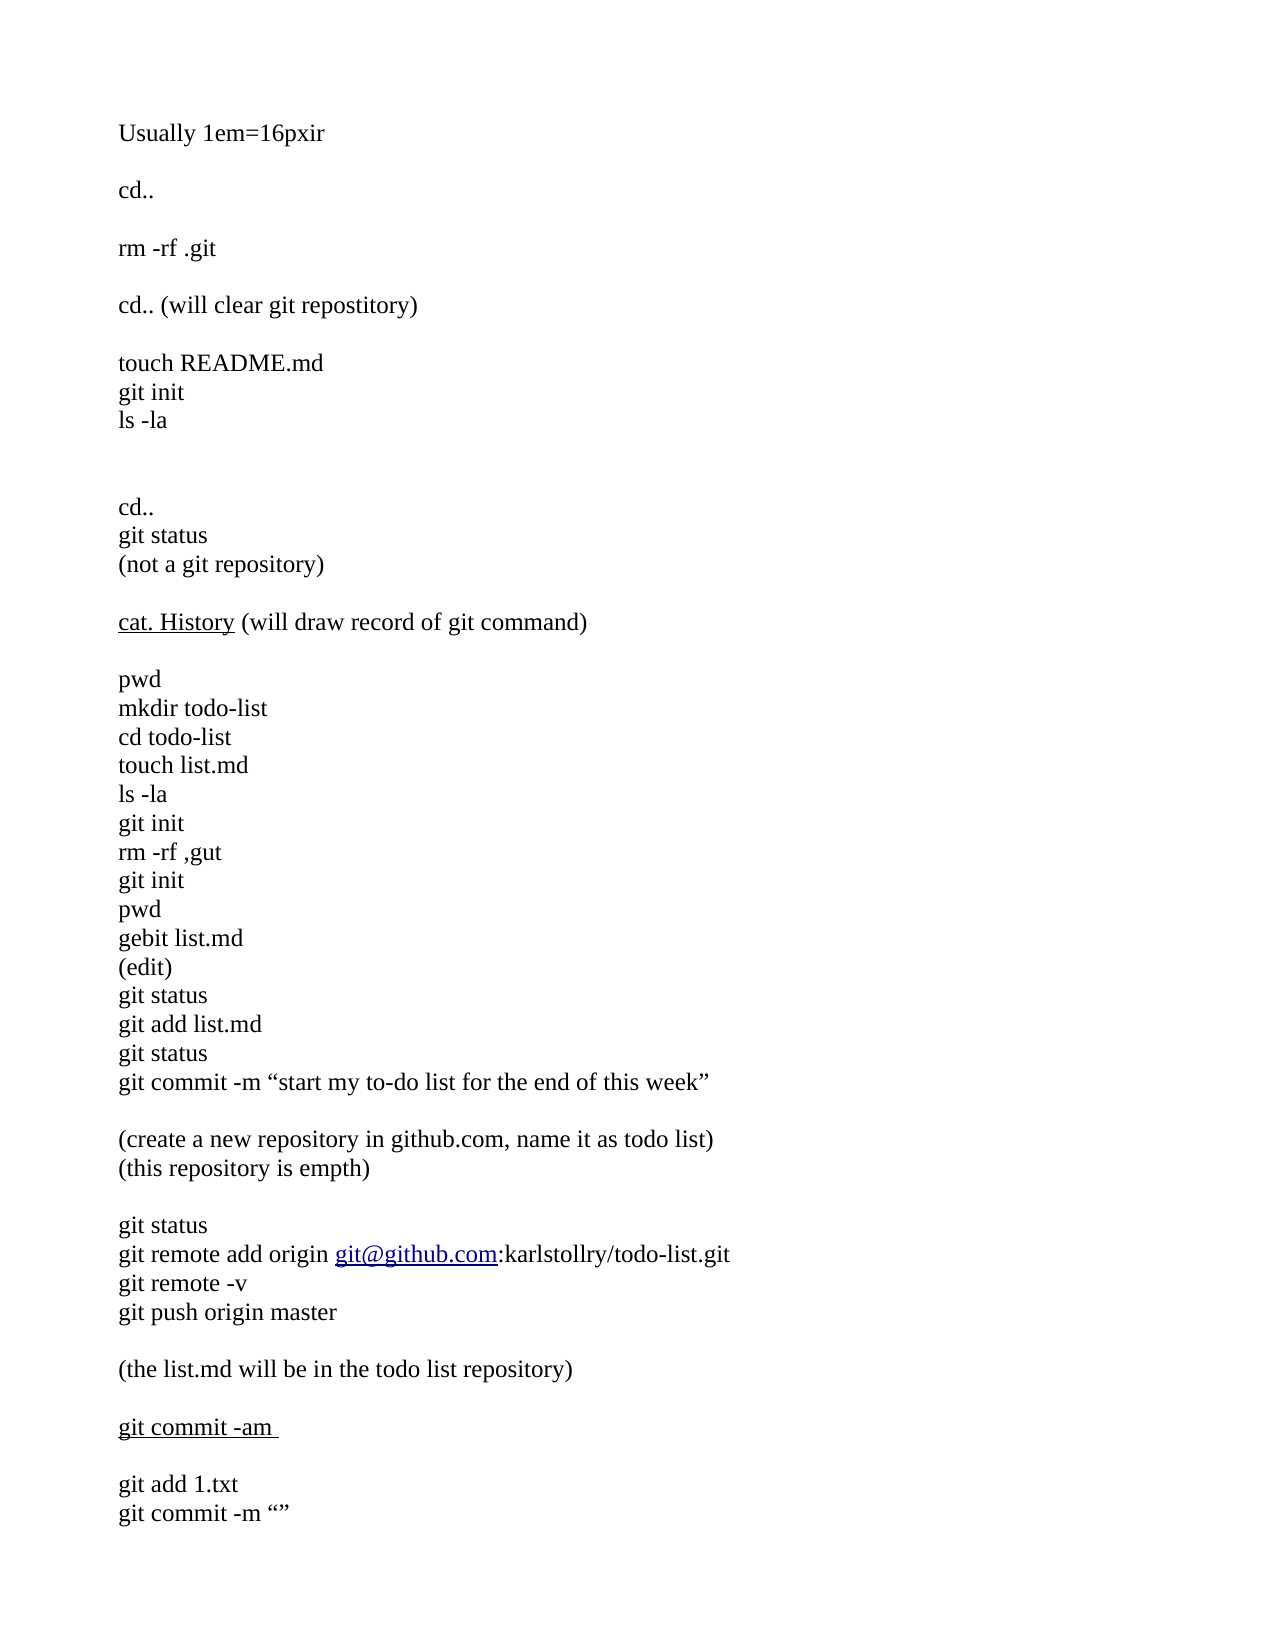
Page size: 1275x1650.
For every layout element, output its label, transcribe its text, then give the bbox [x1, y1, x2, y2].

text git init [118, 808, 1157, 837]
text Usually 1em=16pxir [118, 118, 1157, 147]
text cd.. [118, 176, 1157, 204]
text cd todo-list [118, 722, 1157, 751]
text git commit -m “start my to-do list for the end of this week” [118, 1067, 1157, 1096]
text rm -rf .git [118, 233, 1157, 262]
text git init [118, 377, 1157, 406]
text gebit list.md [118, 923, 1157, 952]
text git commit -m “” [118, 1498, 1157, 1527]
text cd.. [118, 492, 1157, 521]
text git push origin master [118, 1297, 1157, 1326]
text git add 1.txt [118, 1469, 1157, 1498]
text (create a new repository in github.com, name it as todo list) [118, 1124, 1157, 1153]
text (not a git repository) [118, 549, 1157, 578]
text git commit -am [118, 1412, 1157, 1441]
text git status [118, 1038, 1157, 1067]
text git status [118, 1211, 1157, 1239]
text git init [118, 866, 1157, 894]
text touch README.md [118, 348, 1157, 377]
text pwd [118, 894, 1157, 923]
text ls -la [118, 406, 1157, 434]
text touch list.md [118, 751, 1157, 779]
text git add list.md [118, 1009, 1157, 1038]
text pwd [118, 664, 1157, 693]
text cat. History (will draw record of git command) [118, 607, 1157, 636]
text mkdir todo-list [118, 693, 1157, 722]
text git status [118, 521, 1157, 549]
text (the list.md will be in the todo list repository) [118, 1354, 1157, 1383]
text (edit) [118, 952, 1157, 981]
text git status [118, 981, 1157, 1009]
text (this repository is empth) [118, 1153, 1157, 1182]
text rm -rf ,gut [118, 837, 1157, 866]
text cd.. (will clear git repostitory) [118, 291, 1157, 319]
text ls -la [118, 779, 1157, 808]
text git remote add origin git@github.com:karlstollry/todo-list.git [118, 1239, 1157, 1268]
text git remote -v [118, 1268, 1157, 1297]
